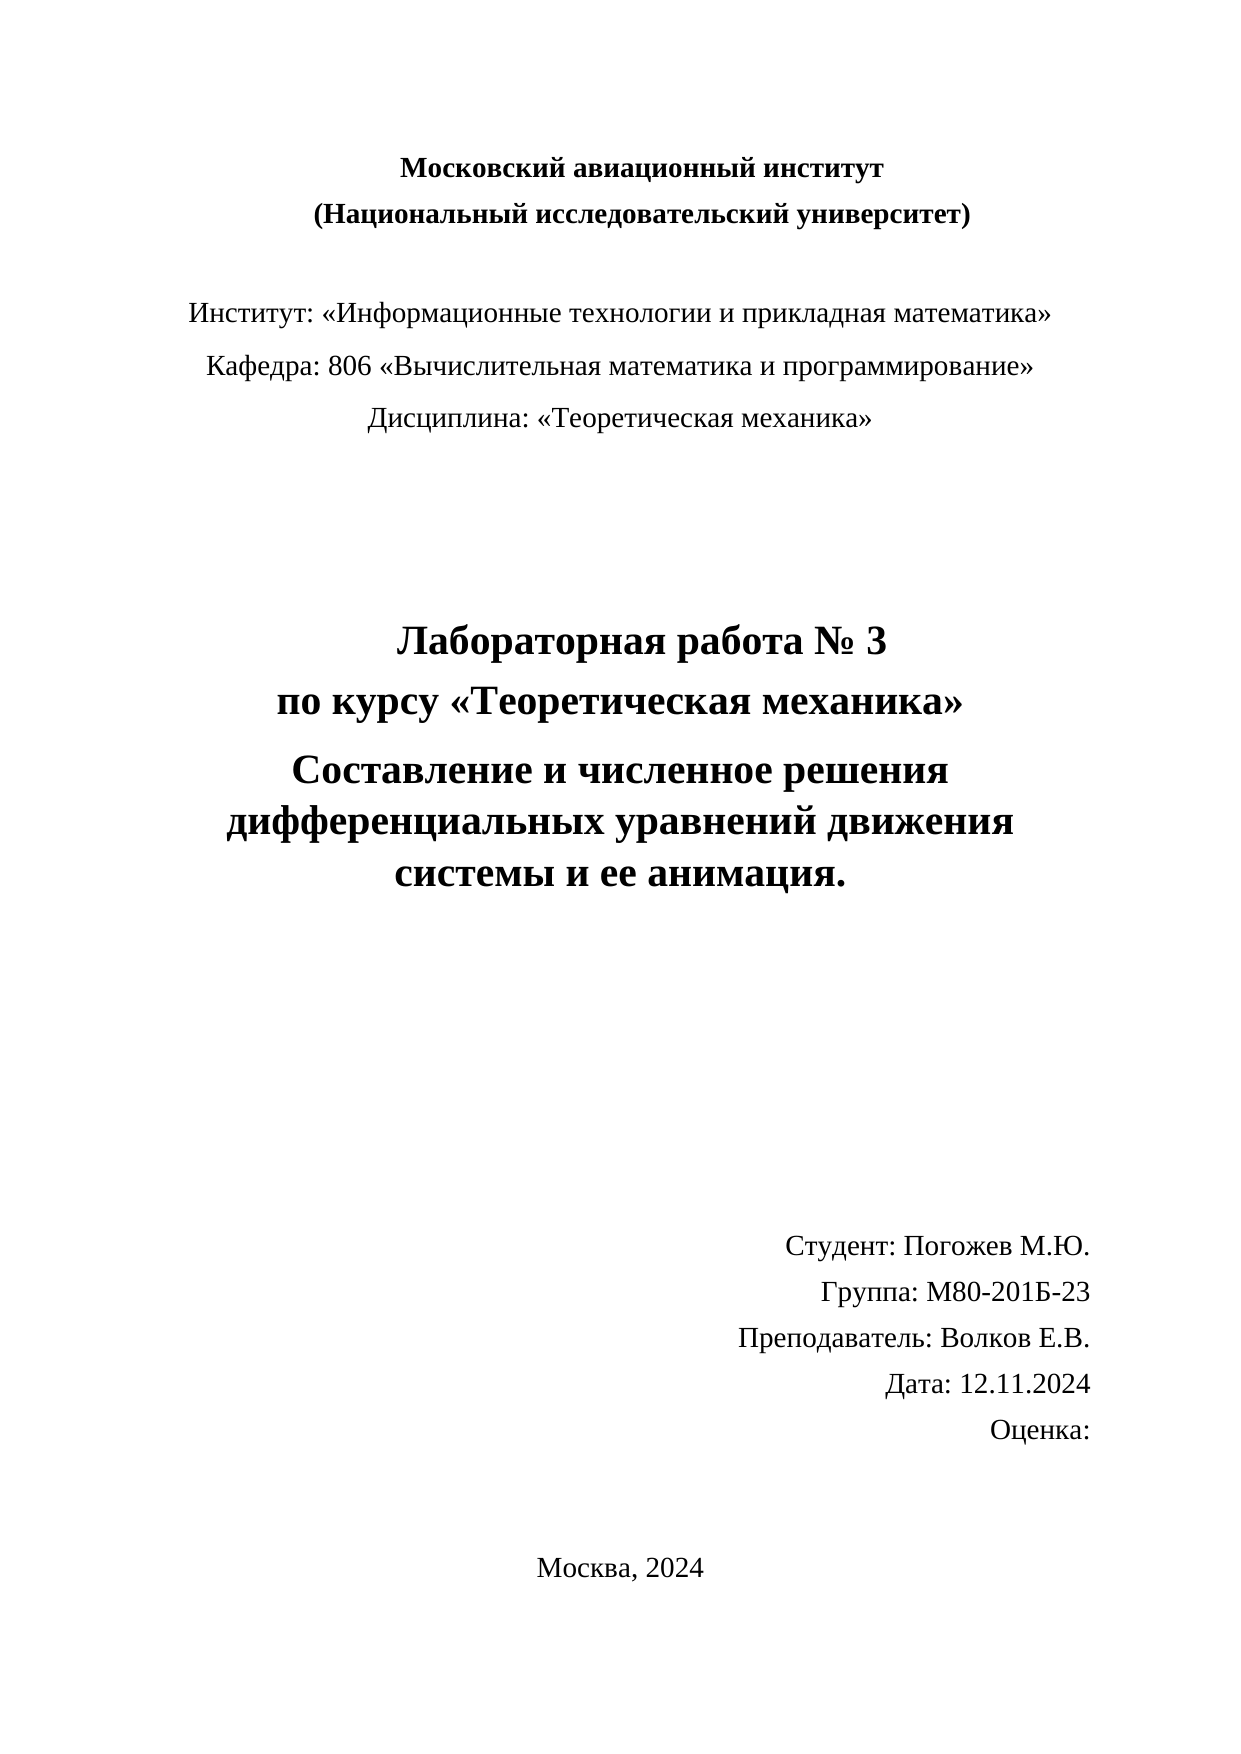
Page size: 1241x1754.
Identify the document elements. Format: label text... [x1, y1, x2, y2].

text (Национальный исследовательский университет) [150, 196, 1090, 229]
text Дисциплина: «Теоретическая механика» [150, 401, 1090, 434]
text Оценка: [711, 1412, 1090, 1446]
text Студент: Погожев М.Ю. [711, 1228, 1090, 1262]
text Москва, 2024 [150, 1550, 1090, 1584]
text Группа: М80-201Б-23 [711, 1274, 1090, 1308]
text Преподаватель: Волков Е.В. [711, 1320, 1090, 1354]
text Составление и численное решения дифференциальных уравнений движения системы и ее анимация. [150, 744, 1090, 895]
text Лабораторная работа № 3 [150, 615, 1090, 663]
text Институт: «Информационные технологии и прикладная математика» [150, 295, 1090, 328]
text по курсу «Теоретическая механика» [150, 676, 1090, 724]
text Московский авиационный институт [150, 150, 1090, 183]
text Кафедра: 806 «Вычислительная математика и программирование» [150, 348, 1090, 381]
text Дата: 12.11.2024 [711, 1366, 1090, 1400]
